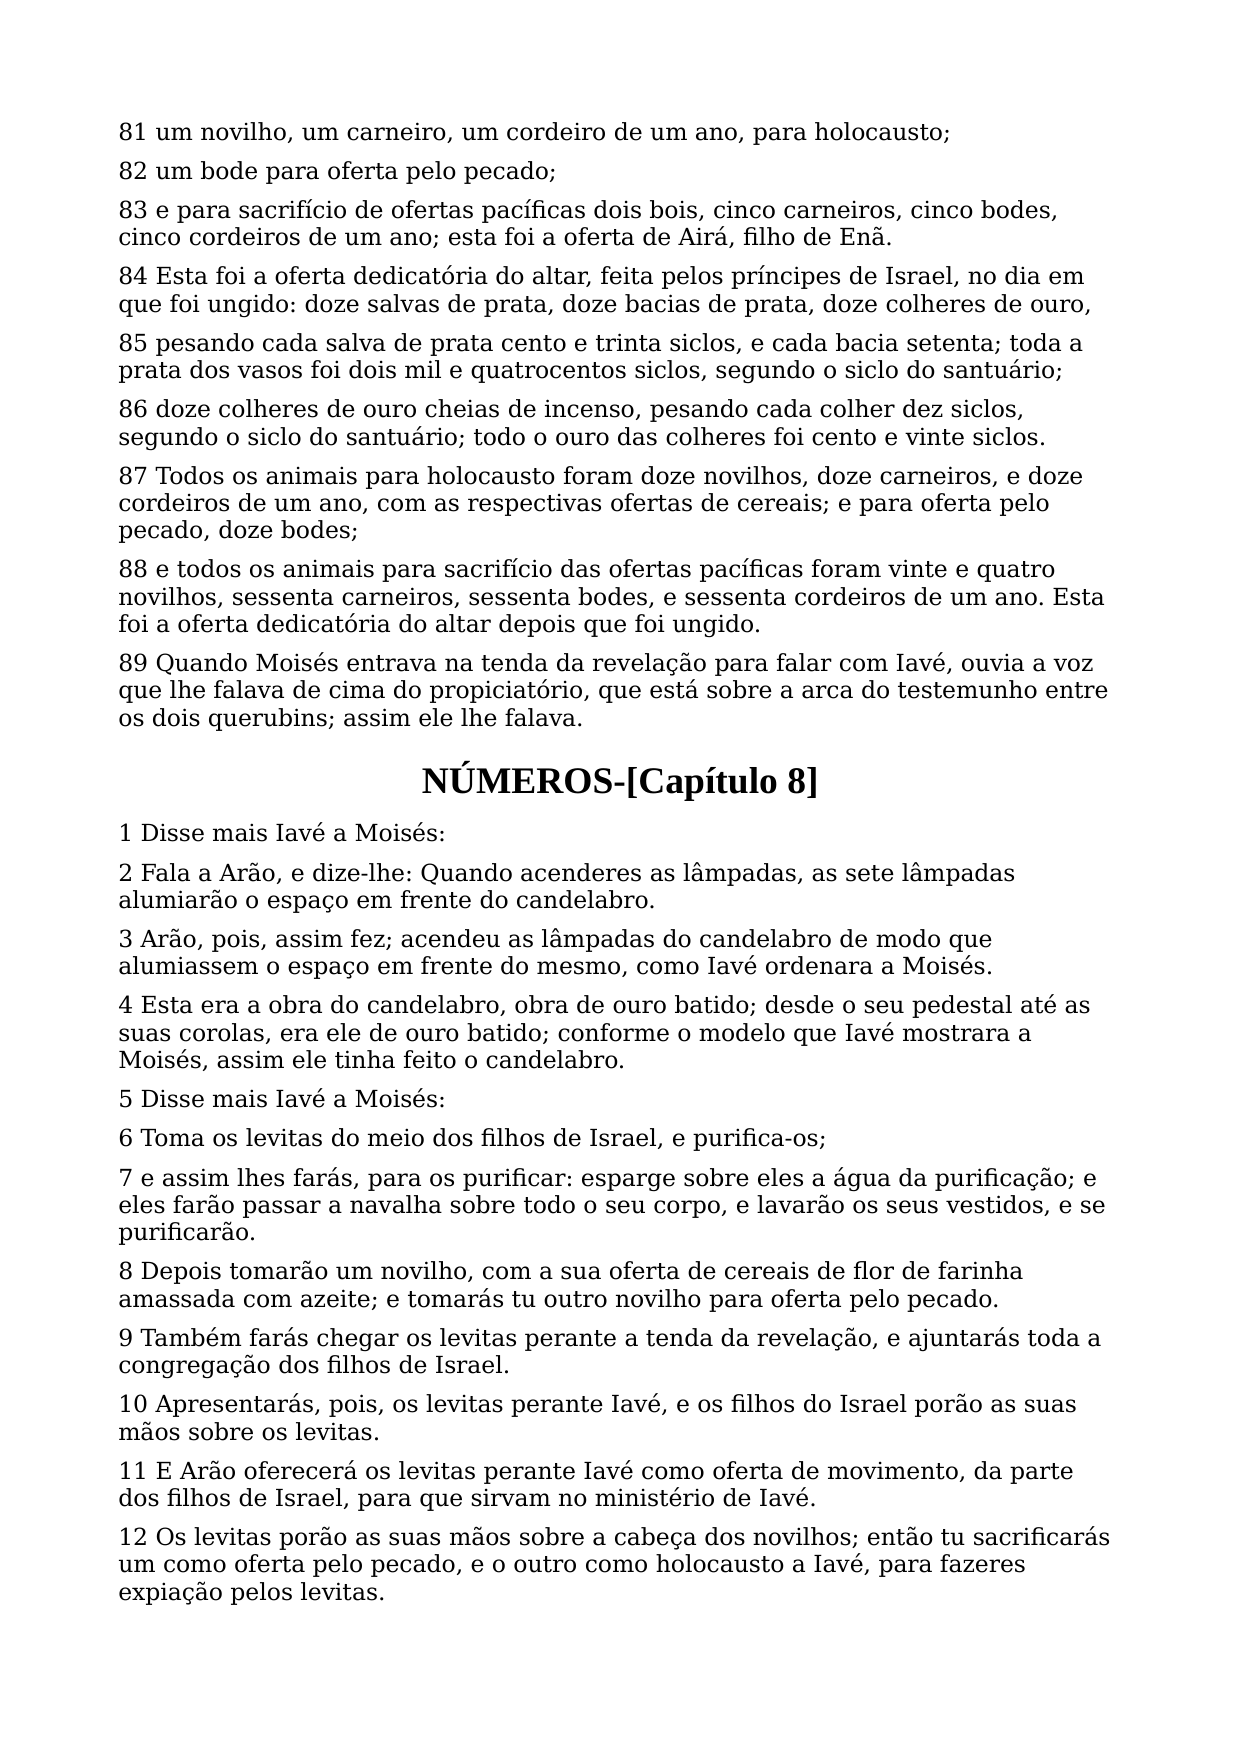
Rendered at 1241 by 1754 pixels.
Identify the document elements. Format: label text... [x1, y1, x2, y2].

text 84 Esta foi a oferta dedicatória do altar, feita pelos príncipes de Israel, no dia em que foi ungido: doze salvas de prata, doze bacias de prata, doze colheres de ouro, [118, 263, 1122, 317]
text 89 Quando Moisés entrava na tenda da revelação para falar com Iavé, ouvia a voz que lhe falava de cima do propiciatório, que está sobre a arca do testemunho entre os dois querubins; assim ele lhe falava. [118, 650, 1122, 732]
text 10 Apresentarás, pois, os levitas perante Iavé, e os filhos do Israel porão as suas mãos sobre os levitas. [118, 1391, 1122, 1445]
text 83 e para sacrifício de ofertas pacíficas dois bois, cinco carneiros, cinco bodes, cinco cordeiros de um ano; esta foi a oferta de Airá, filho de Enã. [118, 196, 1122, 251]
text 8 Depois tomarão um novilho, com a sua oferta de cereais de flor de farinha amassada com azeite; e tomarás tu outro novilho para oferta pelo pecado. [118, 1258, 1122, 1312]
text 87 Todos os animais para holocausto foram doze novilhos, doze carneiros, e doze cordeiros de um ano, com as respectivas ofertas de cereais; e para oferta pelo pecado, doze bodes; [118, 462, 1122, 544]
text 1 Disse mais Iavé a Moisés: [118, 820, 1122, 847]
text 85 pesando cada salva de prata cento e trinta siclos, e cada bacia setenta; toda a prata dos vasos foi dois mil e quatrocentos siclos, segundo o siclo do santuário; [118, 329, 1122, 384]
text 3 Arão, pois, assim fez; acendeu as lâmpadas do candelabro de modo que alumiassem o espaço em frente do mesmo, como Iavé ordenara a Moisés. [118, 926, 1122, 980]
text 9 Também farás chegar os levitas perante a tenda da revelação, e ajuntarás toda a congregação dos filhos de Israel. [118, 1324, 1122, 1379]
subtitle NÚMEROS-[Capítulo 8] [118, 758, 1122, 802]
text 5 Disse mais Iavé a Moisés: [118, 1086, 1122, 1113]
text 12 Os levitas porão as suas mãos sobre a cabeça dos novilhos; então tu sacrificarás um como oferta pelo pecado, e o outro como holocausto a Iavé, para fazeres expiação pelos levitas. [118, 1524, 1122, 1606]
text 7 e assim lhes farás, para os purificar: esparge sobre eles a água da purificação; e eles farão passar a navalha sobre todo o seu corpo, e lavarão os seus vestidos, e se purificarão. [118, 1164, 1122, 1246]
text 11 E Arão oferecerá os levitas perante Iavé como oferta de movimento, da parte dos filhos de Israel, para que sirvam no ministério de Iavé. [118, 1457, 1122, 1512]
text 4 Esta era a obra do candelabro, obra de ouro batido; desde o seu pedestal até as suas corolas, era ele de ouro batido; conforme o modelo que Iavé mostrara a Moisés, assim ele tinha feito o candelabro. [118, 992, 1122, 1074]
text 6 Toma os levitas do meio dos filhos de Israel, e purifica-os; [118, 1125, 1122, 1152]
text 82 um bode para oferta pelo pecado; [118, 157, 1122, 184]
text 88 e todos os animais para sacrifício das ofertas pacíficas foram vinte e quatro novilhos, sessenta carneiros, sessenta bodes, e sessenta cordeiros de um ano. Esta foi a oferta dedicatória do altar depois que foi ungido. [118, 556, 1122, 638]
text 86 doze colheres de ouro cheias de incenso, pesando cada colher dez siclos, segundo o siclo do santuário; todo o ouro das colheres foi cento e vinte siclos. [118, 396, 1122, 450]
text 2 Fala a Arão, e dize-lhe: Quando acenderes as lâmpadas, as sete lâmpadas alumiarão o espaço em frente do candelabro. [118, 859, 1122, 914]
text 81 um novilho, um carneiro, um cordeiro de um ano, para holocausto; [118, 118, 1122, 145]
